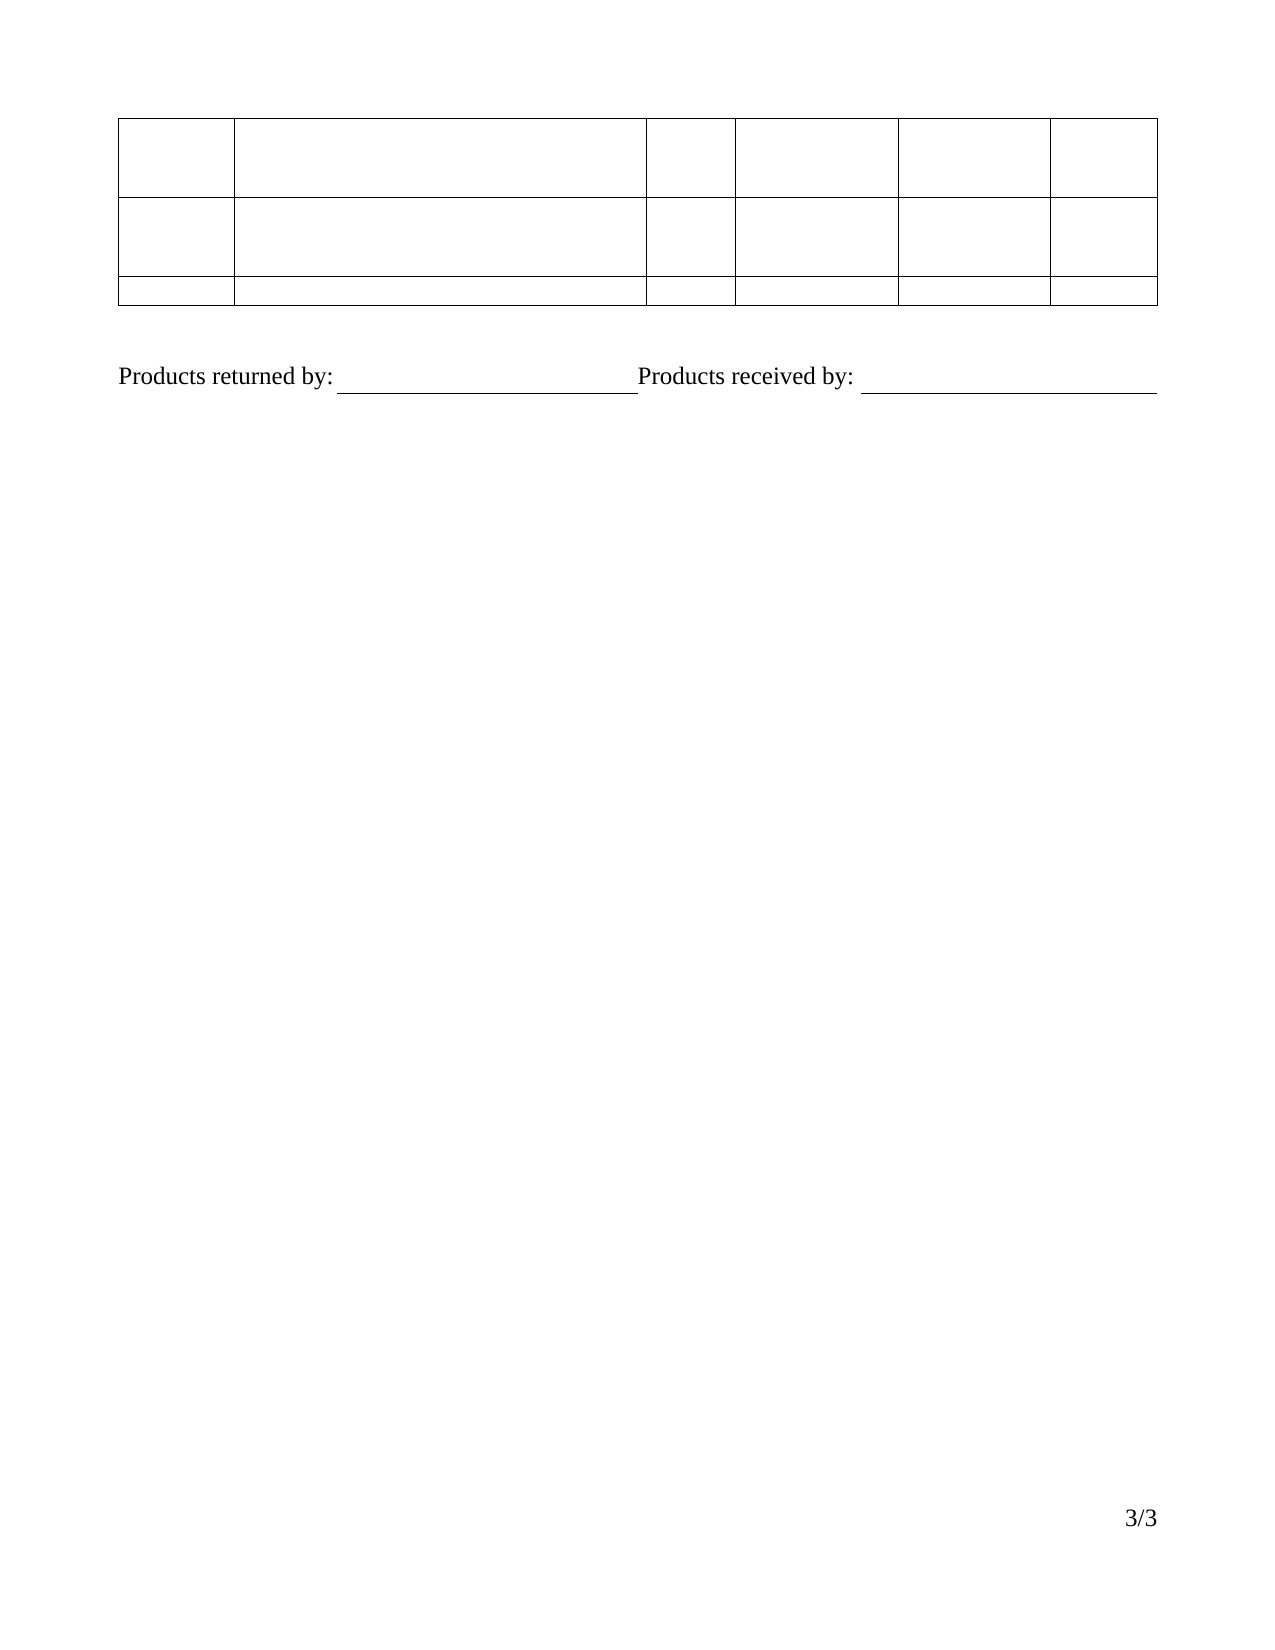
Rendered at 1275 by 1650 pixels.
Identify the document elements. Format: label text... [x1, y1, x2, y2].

table_header [337, 358, 637, 393]
table_cell <line['qty_left'] or ''> [736, 198, 898, 276]
table_cell [1051, 277, 1157, 305]
table_cell [235, 277, 646, 305]
table_cell [899, 119, 1050, 197]
table_cell <line['qty_return'] or ''> [899, 198, 1050, 276]
table_header Products received by: [638, 358, 861, 393]
table_cell <for each="line in get_lines_to_return(object)"> [119, 119, 234, 197]
table_cell [647, 277, 735, 305]
table_cell </for> [119, 277, 234, 305]
table_cell [736, 277, 898, 305]
table_cell [235, 119, 646, 197]
table_cell <line['name']> [235, 198, 646, 276]
table_header [861, 358, 1157, 393]
text </if> [118, 306, 1157, 332]
table_cell [1051, 119, 1157, 197]
table_cell [899, 277, 1050, 305]
table_cell [736, 119, 898, 197]
table_cell <line['price'] or ''> [647, 198, 735, 276]
table_header Products returned by: [118, 358, 337, 393]
text </for> [118, 422, 1157, 448]
table_cell [647, 119, 735, 197]
table_cell <line['code']> [119, 198, 234, 276]
table_cell <line['sum'] or ''> [1051, 198, 1157, 276]
